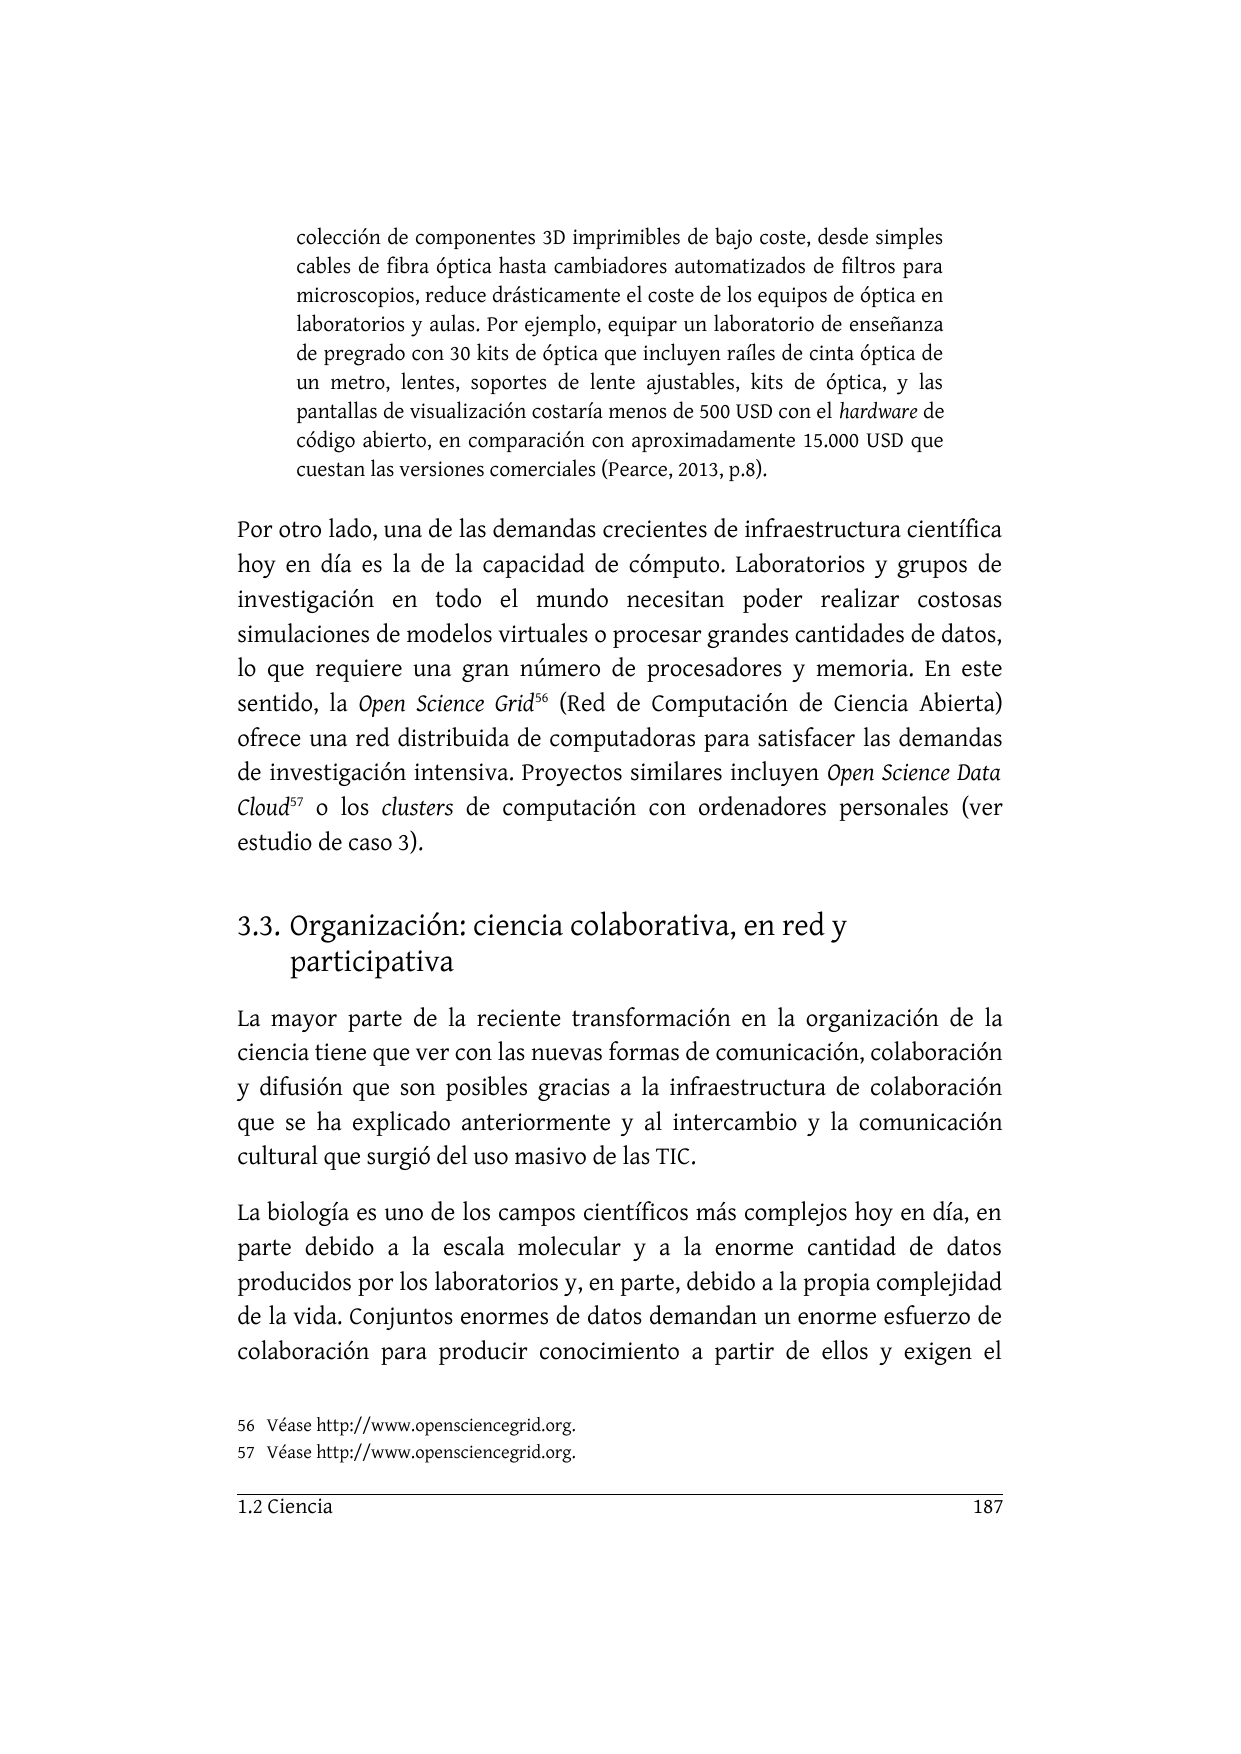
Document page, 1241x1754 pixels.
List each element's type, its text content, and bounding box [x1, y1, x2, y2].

text Véase http://www.opensciencegrid.org. [237, 1442, 1003, 1464]
text Véase http://www.opensciencegrid.org. [237, 1414, 1003, 1436]
text La biología es uno de los campos científicos más complejos hoy en día, en parte debido a la escala molecular y a la enorme cantidad de datos producidos por los laboratorios y, en parte, debido a la propia complejidad de la vida. Conjuntos enormes de datos demandan un enorme esfuerzo de colaboración para producir conocimiento a partir de ellos y exigen el [237, 1199, 1003, 1366]
text La mayor parte de la reciente transformación en la organización de la ciencia tiene que ver con las nuevas formas de comunicación, colaboración y difusión que son posibles gracias a la infraestructura de colaboración que se ha explicado anteriormente y al intercambio y la comunicación cultural que surgió del uso masivo de las TIC. [237, 1004, 1003, 1172]
subtitle Organización: ciencia colaborativa, en red y participativa [237, 908, 1003, 980]
text Por otro lado, una de las demandas crecientes de infraestructura científica hoy en día es la de la capacidad de cómputo. Laboratorios y grupos de investigación en todo el mundo necesitan poder realizar costosas simulaciones de modelos virtuales o procesar grandes cantidades de datos, lo que requiere una gran número de procesadores y memoria. En este sentido, la Open Science Grid (Red de Computación de Ciencia Abierta) ofrece una red distribuida de computadoras para satisfacer las demandas de investigación intensiva. Proyectos similares incluyen Open Science Data Cloud o los clusters de computación con ordenadores personales (ver estudio de caso 3). [237, 516, 1003, 857]
text Para apreciar la elegancia del enfoque de diseño de hardware de código abierto, considérese la biblioteca de diseños de aparatos, de óptica de código abierto, desarrollada recientemente para impresiones [tridimensionales] personalizables y que pueden reproducirse con componentes fácilmente disponibles y microprocesadores Arduino. La colección de componentes 3D imprimibles de bajo coste, desde simples cables de fibra óptica hasta cambiadores automatizados de filtros para microscopios, reduce drásticamente el coste de los equipos de óptica en laboratorios y aulas. Por ejemplo, equipar un laboratorio de enseñanza de pregrado con 30 kits de óptica que incluyen raíles de cinta óptica de un metro, lentes, soportes de lente ajustables, kits de óptica, y las pantallas de visualización costaría menos de 500 USD con el hardware de código abierto, en comparación con aproximadamente 15.000 USD que cuestan las versiones comerciales (Pearce, 2013, p.8). [296, 225, 944, 483]
